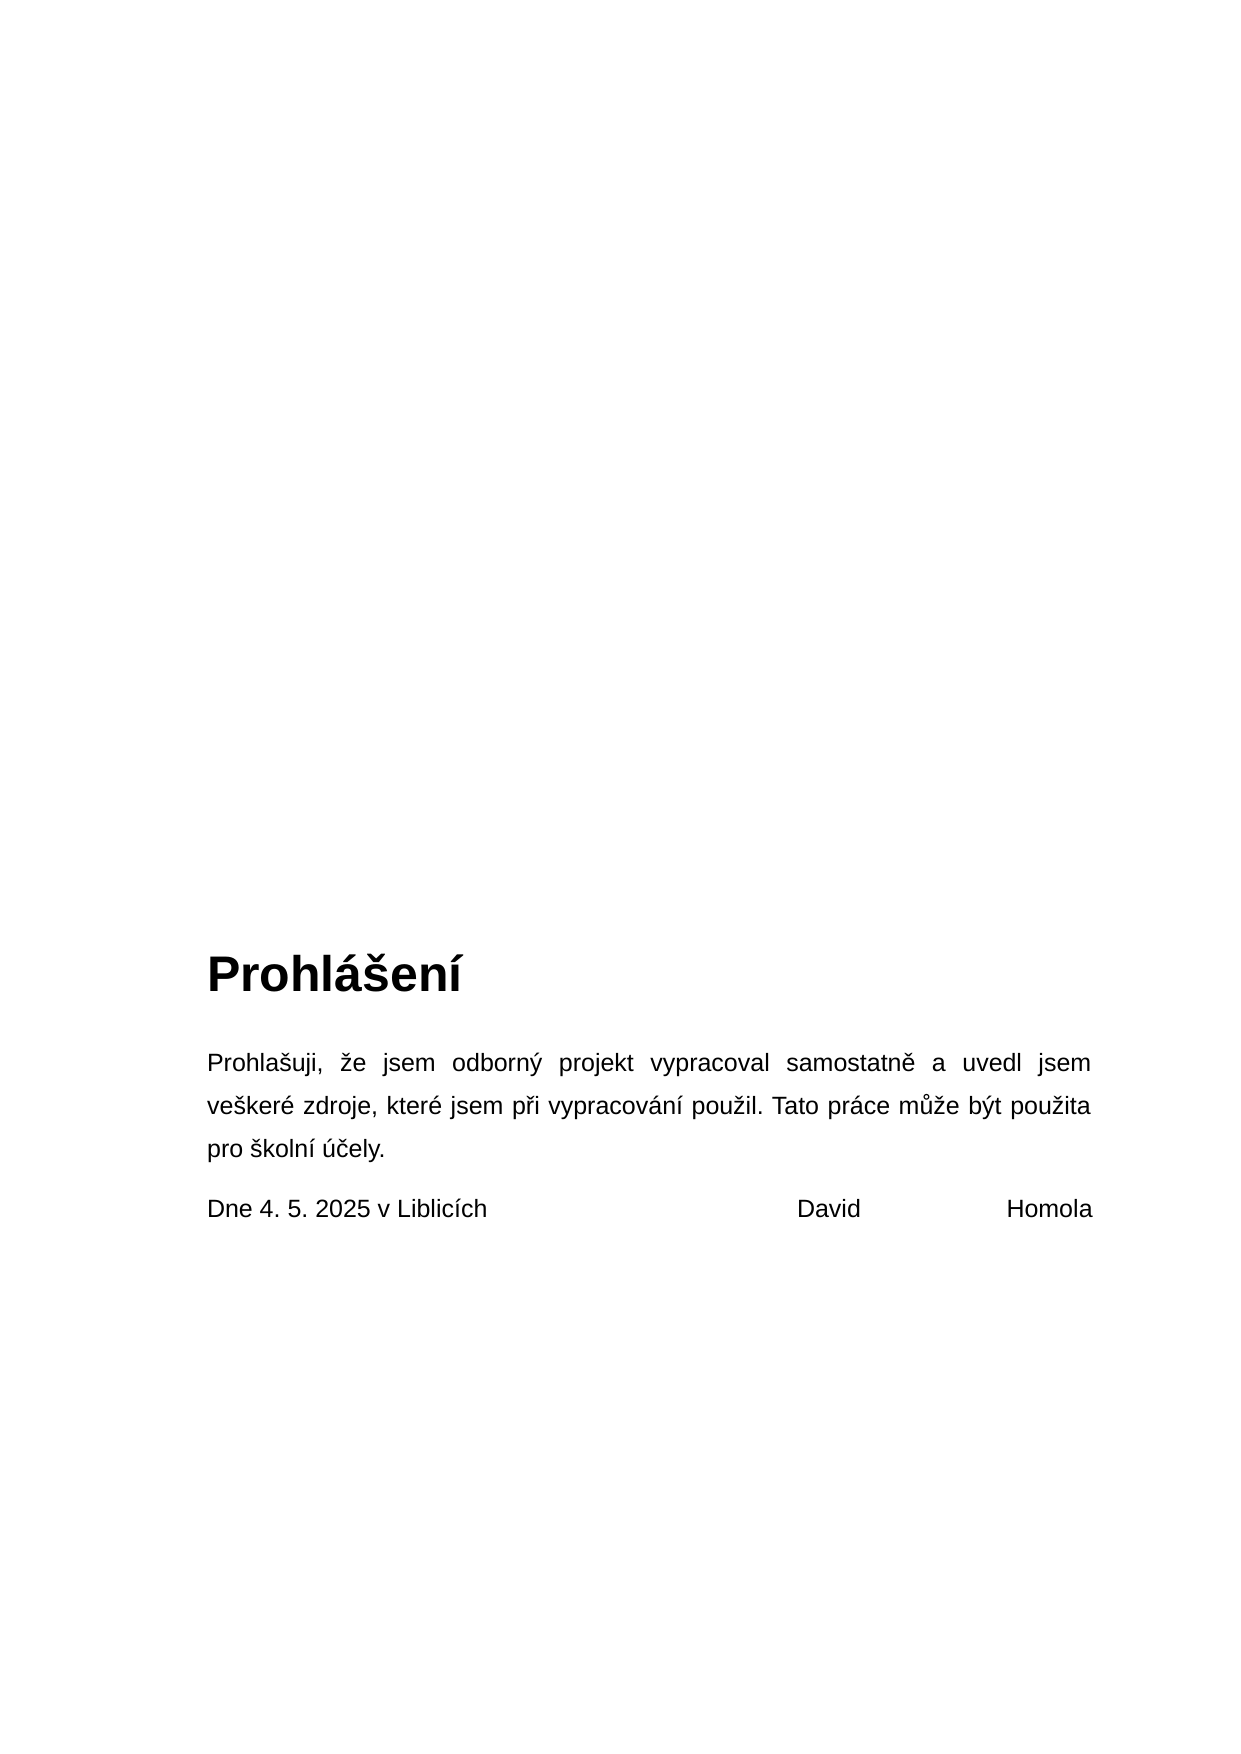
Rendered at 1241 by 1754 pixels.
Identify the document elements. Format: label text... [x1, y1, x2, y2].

text Dne 4. 5. 2025 v Liblicích David Homola [207, 1194, 1092, 1266]
text Prohlašuji, že jsem odborný projekt vypracoval samostatně a uvedl jsem veškeré zdroje, které jsem při vypracování použil. Tato práce může být použita pro školní účely. [207, 1048, 1092, 1163]
text Prohlášení [207, 197, 1092, 1002]
